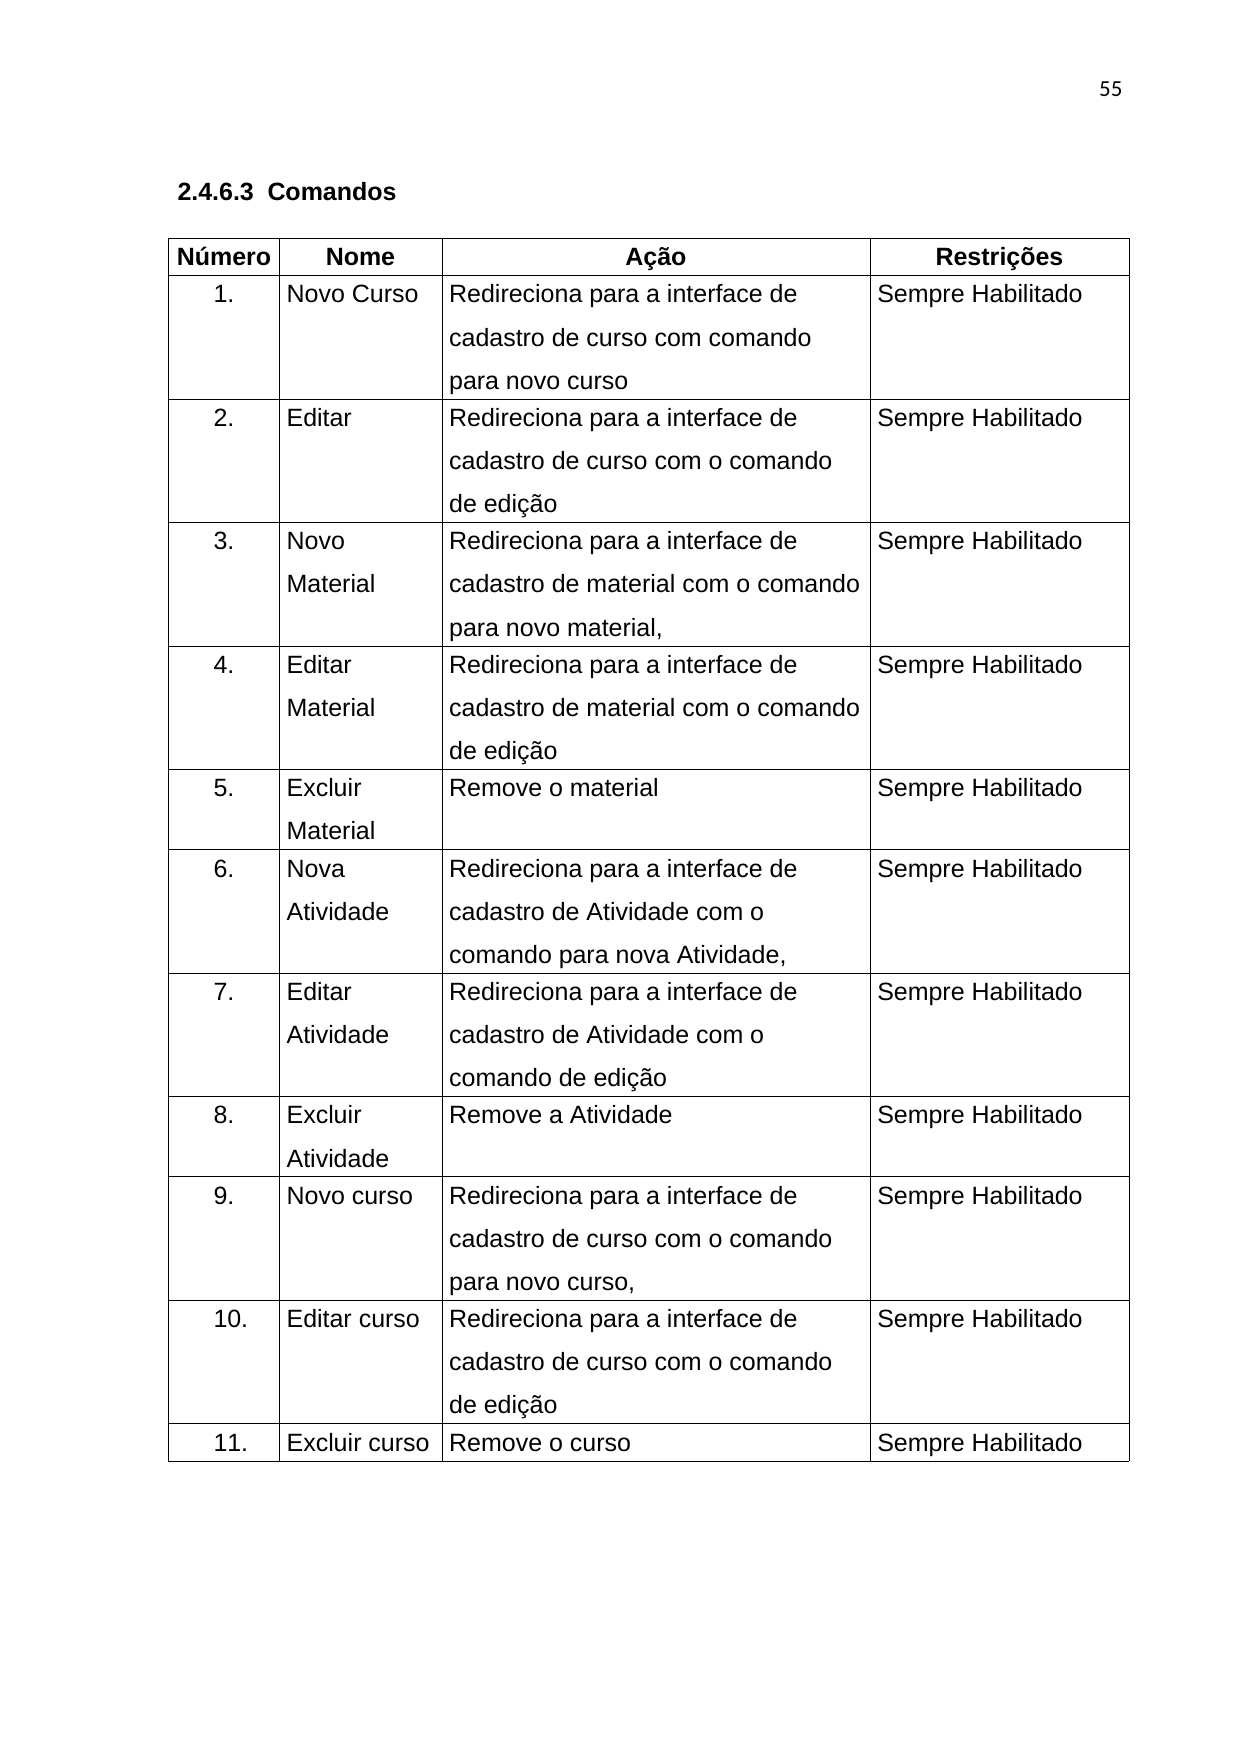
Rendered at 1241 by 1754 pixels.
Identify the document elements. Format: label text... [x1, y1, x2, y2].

table_cell [169, 1097, 279, 1176]
table_cell Sempre Habilitado [871, 974, 1129, 1096]
table_cell Sempre Habilitado [871, 1301, 1129, 1423]
subtitle Comandos [177, 177, 1122, 206]
table_cell Sempre Habilitado [871, 276, 1129, 399]
table_cell Redireciona para a interface de cadastro de curso com o comando de edição [443, 1301, 870, 1423]
table_cell Sempre Habilitado [871, 647, 1129, 769]
table_cell [169, 1424, 279, 1461]
table_cell [169, 276, 279, 399]
table_cell [169, 647, 279, 769]
table_cell [169, 1301, 279, 1423]
table_cell [169, 850, 279, 973]
table_cell Nova Atividade [280, 850, 442, 973]
table_cell Editar Material [280, 647, 442, 769]
table_cell Redireciona para a interface de cadastro de Atividade com o comando para nova Atividade, [443, 850, 870, 973]
table_cell Redireciona para a interface de cadastro de curso com o comando de edição [443, 400, 870, 522]
table_cell Sempre Habilitado [871, 1177, 1129, 1300]
table_cell Sempre Habilitado [871, 850, 1129, 973]
table_cell Redireciona para a interface de cadastro de material com o comando para novo material, [443, 523, 870, 646]
table_cell Excluir curso [280, 1424, 442, 1461]
table_cell Sempre Habilitado [871, 400, 1129, 522]
table_cell Novo Curso [280, 276, 442, 399]
table_header Nome [280, 239, 442, 275]
table_cell Redireciona para a interface de cadastro de Atividade com o comando de edição [443, 974, 870, 1096]
table_cell [169, 1177, 279, 1300]
table_cell Redireciona para a interface de cadastro de curso com comando para novo curso [443, 276, 870, 399]
table_cell Editar Atividade [280, 974, 442, 1096]
table_cell [169, 974, 279, 1096]
table_cell Novo curso [280, 1177, 442, 1300]
table_cell [169, 400, 279, 522]
table_cell Remove o curso [443, 1424, 870, 1461]
table_cell Excluir Material [280, 770, 442, 849]
table_cell Redireciona para a interface de cadastro de material com o comando de edição [443, 647, 870, 769]
table_cell Excluir Atividade [280, 1097, 442, 1176]
table_header Número [169, 239, 279, 275]
table_cell Editar [280, 400, 442, 522]
table_cell Novo Material [280, 523, 442, 646]
table_cell Editar curso [280, 1301, 442, 1423]
table_cell Redireciona para a interface de cadastro de curso com o comando para novo curso, [443, 1177, 870, 1300]
table_cell [169, 523, 279, 646]
table_cell [169, 770, 279, 849]
table_cell Sempre Habilitado [871, 523, 1129, 646]
table_cell Sempre Habilitado [871, 1424, 1129, 1461]
table_cell Remove o material [443, 770, 870, 849]
table_header Ação [443, 239, 870, 275]
table_cell Remove a Atividade [443, 1097, 870, 1176]
table_cell Sempre Habilitado [871, 1097, 1129, 1176]
table_header Restrições [871, 239, 1129, 275]
table_cell Sempre Habilitado [871, 770, 1129, 849]
